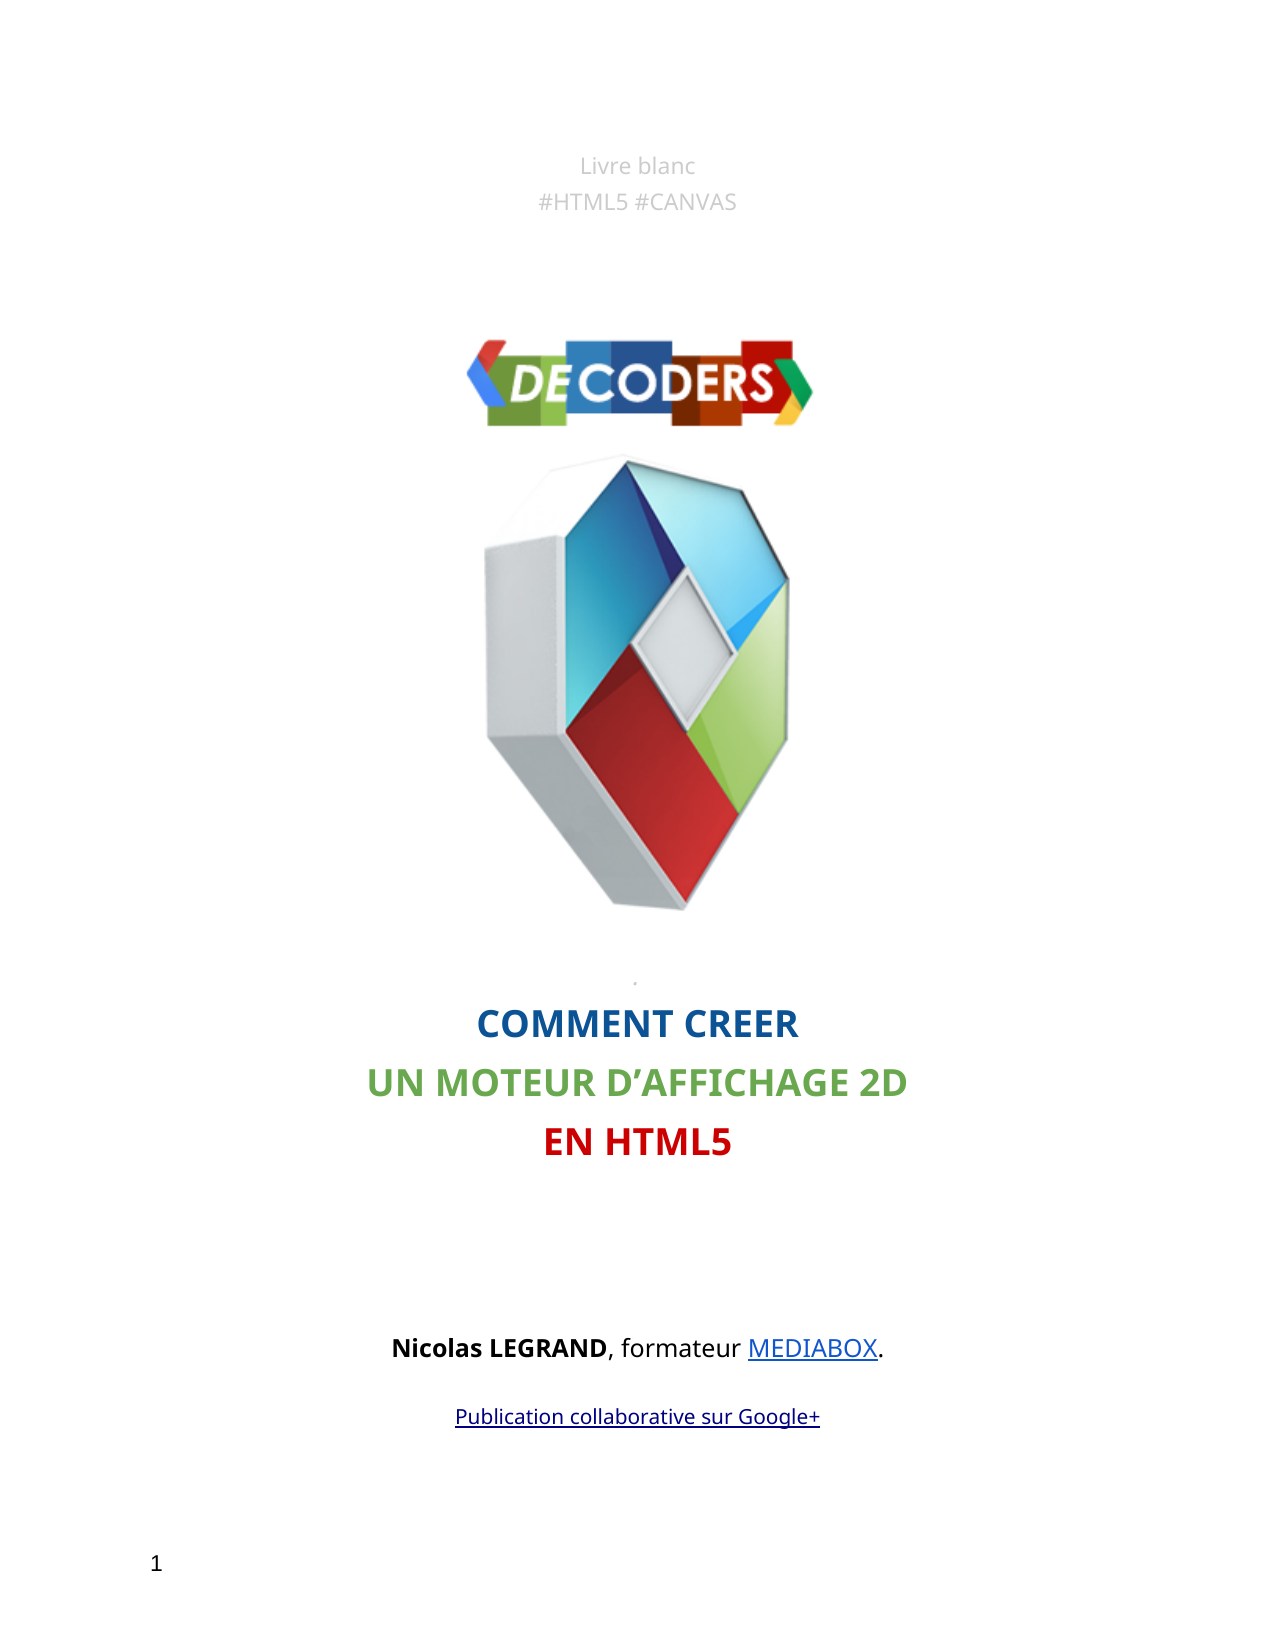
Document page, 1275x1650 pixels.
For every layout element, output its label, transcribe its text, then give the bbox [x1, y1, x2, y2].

text Nicolas LEGRAND, formateur MEDIABOX. [150, 1330, 1125, 1364]
text EN HTML5 [150, 1115, 1125, 1166]
text Livre blanc #HTML5 #CANVAS [150, 150, 1125, 217]
text COMMENT CREER [150, 998, 1125, 1049]
text UN MOTEUR D’AFFICHAGE 2D [150, 1056, 1125, 1107]
text Publication collaborative sur Google+ [150, 1402, 1125, 1430]
text . [150, 958, 1125, 992]
picture [400, 312, 876, 936]
